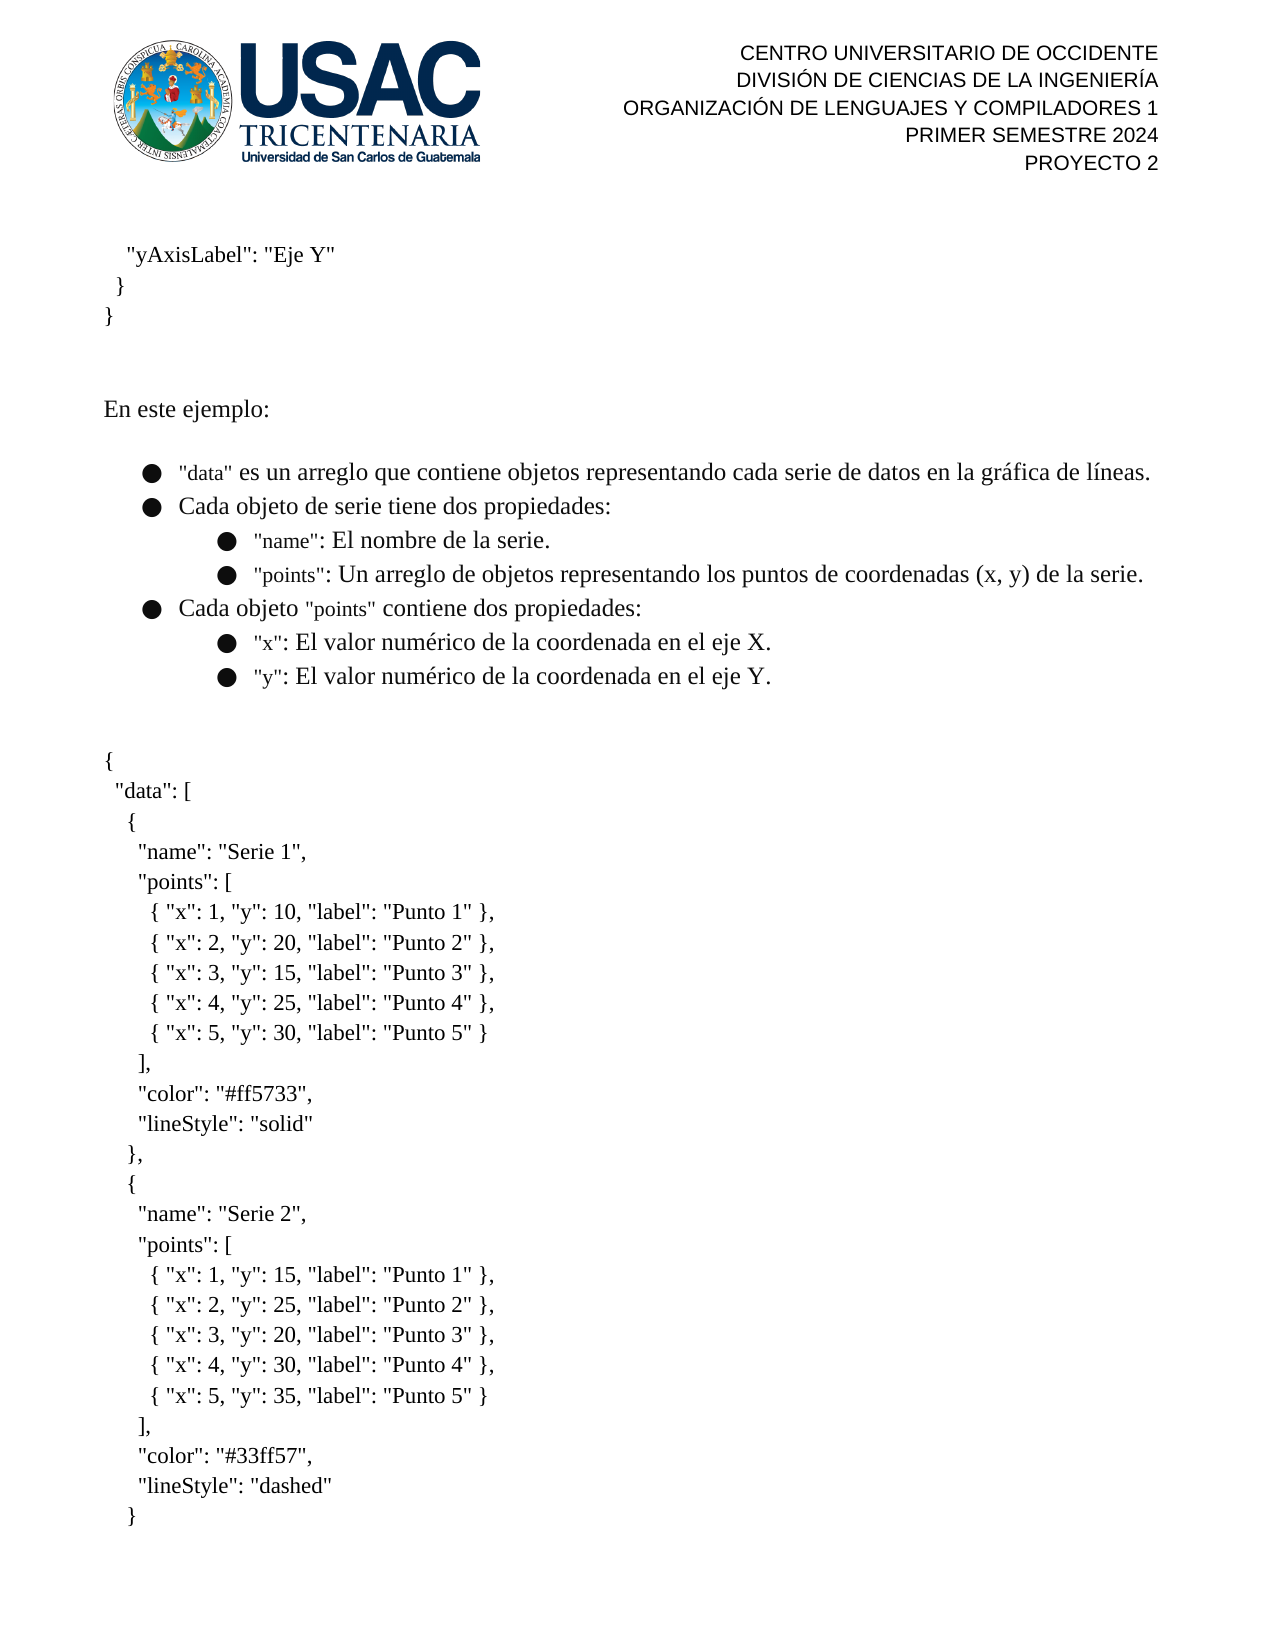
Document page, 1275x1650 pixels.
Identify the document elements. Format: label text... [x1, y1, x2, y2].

list Cada objeto "points" contiene dos propiedades: [141, 590, 1172, 624]
text { "x": 3, "y": 20, "label": "Punto 3" }, [103, 1321, 1172, 1348]
text ], [103, 1412, 1172, 1438]
text ], [103, 1049, 1172, 1076]
text "name": "Serie 2", [103, 1200, 1172, 1227]
list "name": El nombre de la serie. [216, 522, 1172, 556]
text { "x": 2, "y": 25, "label": "Punto 2" }, [103, 1291, 1172, 1317]
text } [103, 1502, 1172, 1529]
text { [103, 1170, 1172, 1197]
text "data": [ [103, 777, 1172, 804]
text "yAxisLabel": "Eje Y" [103, 242, 1172, 268]
list "y": El valor numérico de la coordenada en el eje Y. [216, 658, 1172, 692]
text { [103, 747, 1172, 774]
text }, [103, 1140, 1172, 1166]
text { "x": 2, "y": 20, "label": "Punto 2" }, [103, 928, 1172, 955]
text "lineStyle": "dashed" [103, 1472, 1172, 1499]
text { "x": 4, "y": 25, "label": "Punto 4" }, [103, 989, 1172, 1015]
text "name": "Serie 1", [103, 838, 1172, 864]
text { "x": 1, "y": 15, "label": "Punto 1" }, [103, 1261, 1172, 1287]
text "points": [ [103, 1231, 1172, 1257]
text "points": [ [103, 868, 1172, 894]
text { "x": 3, "y": 15, "label": "Punto 3" }, [103, 959, 1172, 985]
text { "x": 4, "y": 30, "label": "Punto 4" }, [103, 1351, 1172, 1378]
text "color": "#ff5733", [103, 1079, 1172, 1106]
picture [113, 40, 481, 162]
list "points": Un arreglo de objetos representando los puntos de coordenadas (x, y) de la serie. [216, 556, 1172, 590]
text "color": "#33ff57", [103, 1442, 1172, 1468]
text "lineStyle": "solid" [103, 1110, 1172, 1136]
text En este ejemplo: [103, 394, 1172, 422]
text { "x": 5, "y": 35, "label": "Punto 5" } [103, 1382, 1172, 1408]
text { "x": 1, "y": 10, "label": "Punto 1" }, [103, 898, 1172, 925]
text } [103, 302, 1172, 328]
list "data" es un arreglo que contiene objetos representando cada serie de datos en la gráfica de líneas. [141, 454, 1172, 488]
text { [103, 808, 1172, 834]
list "x": El valor numérico de la coordenada en el eje X. [216, 624, 1172, 658]
list Cada objeto de serie tiene dos propiedades: [141, 488, 1172, 522]
text { "x": 5, "y": 30, "label": "Punto 5" } [103, 1019, 1172, 1046]
text } [103, 272, 1172, 298]
